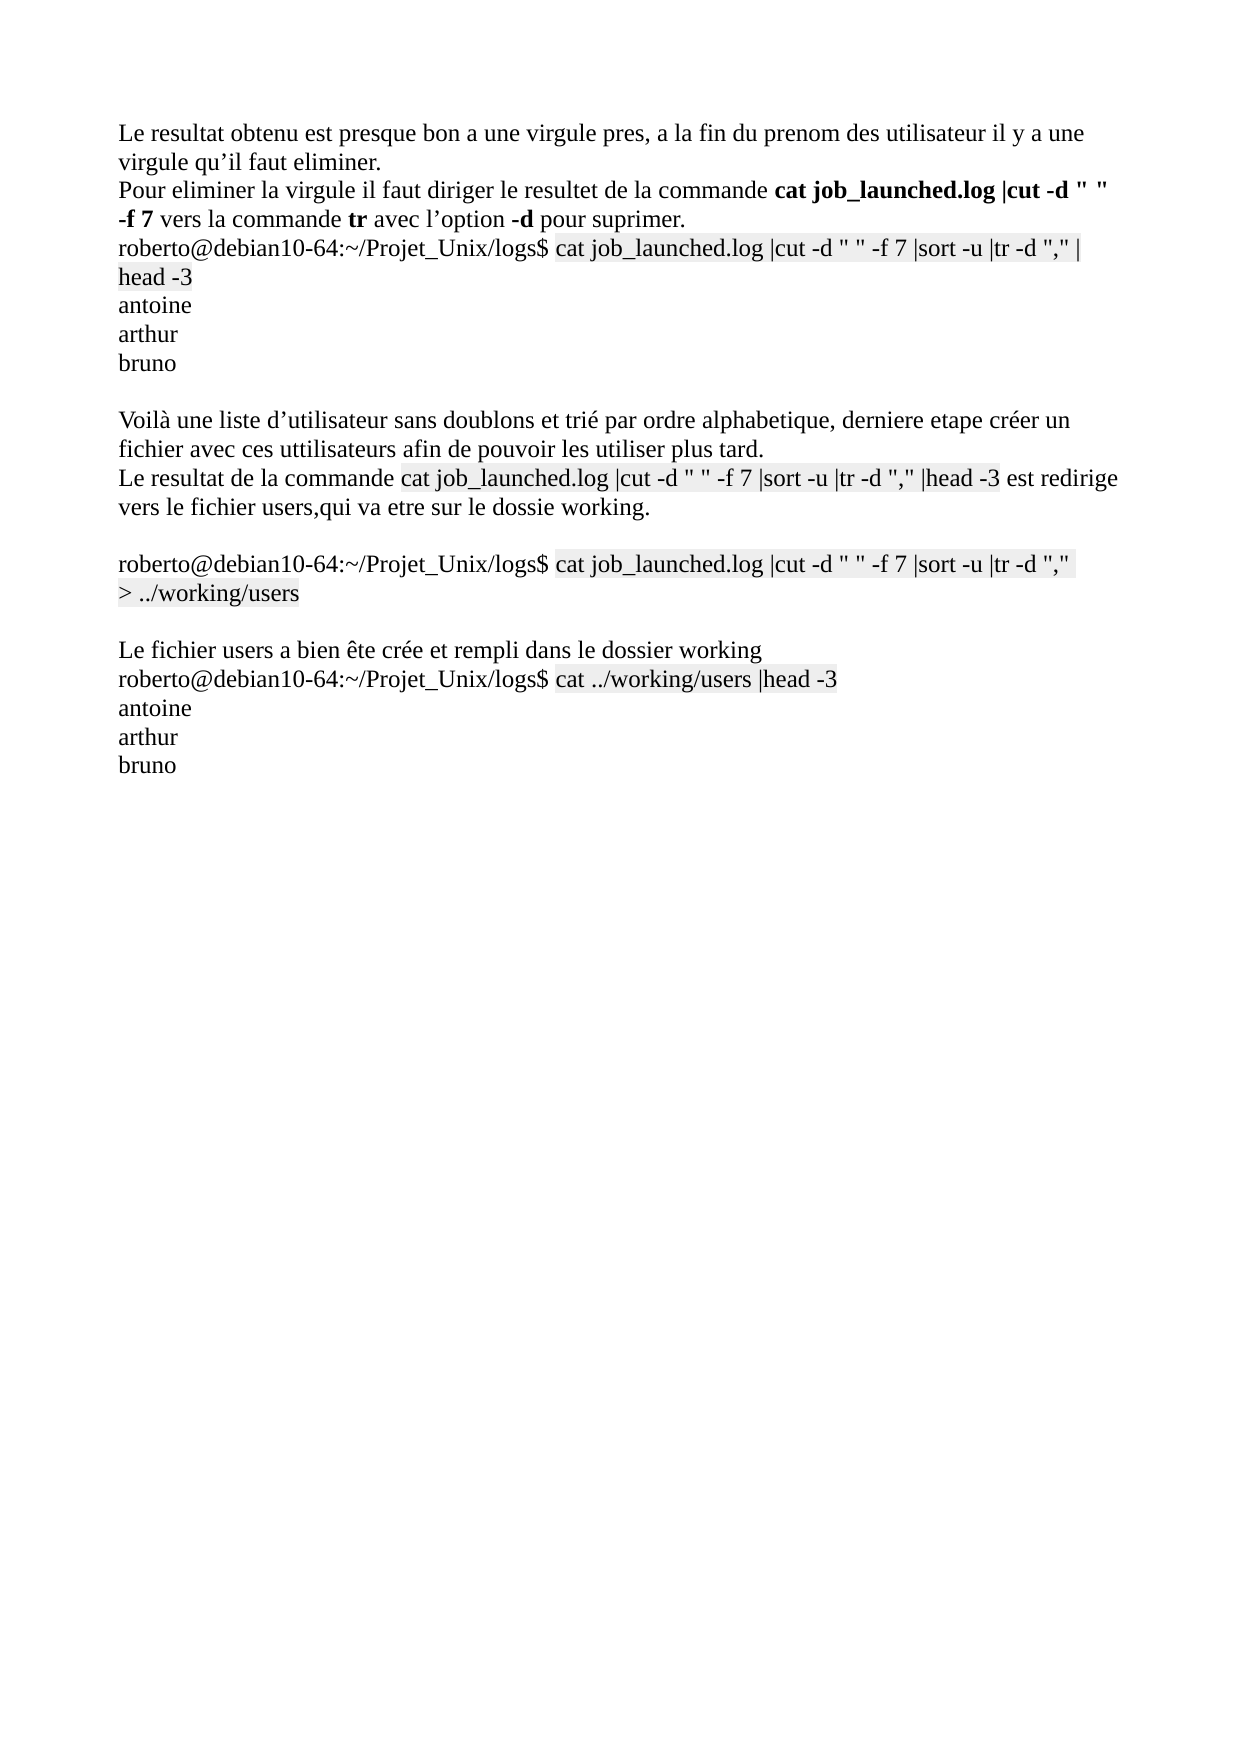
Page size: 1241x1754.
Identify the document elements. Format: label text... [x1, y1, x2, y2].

text arthur [118, 319, 1122, 348]
text bruno [118, 751, 1122, 779]
text Voilà une liste d’utilisateur sans doublons et trié par ordre alphabetique, derniere etape créer un fichier avec ces uttilisateurs afin de pouvoir les utiliser plus tard. [118, 406, 1122, 463]
text roberto@debian10-64:~/Projet_Unix/logs$ cat ../working/users |head -3 [118, 664, 1122, 693]
text Pour eliminer la virgule il faut diriger le resultet de la commande cat job_launched.log |cut -d " " -f 7 vers la commande tr avec l’option -d pour suprimer. [118, 176, 1122, 233]
text roberto@debian10-64:~/Projet_Unix/logs$ cat job_launched.log |cut -d " " -f 7 |sort -u |tr -d "," > ../working/users [118, 549, 1122, 607]
text Le resultat de la commande cat job_launched.log |cut -d " " -f 7 |sort -u |tr -d "," |head -3 est redirige vers le fichier users,qui va etre sur le dossie working. [118, 463, 1122, 521]
text Le fichier users a bien ête crée et rempli dans le dossier working [118, 636, 1122, 664]
text antoine [118, 291, 1122, 319]
text antoine [118, 693, 1122, 722]
text arthur [118, 722, 1122, 751]
text Le resultat obtenu est presque bon a une virgule pres, a la fin du prenom des utilisateur il y a une virgule qu’il faut eliminer. [118, 118, 1122, 176]
text bruno [118, 348, 1122, 377]
text roberto@debian10-64:~/Projet_Unix/logs$ cat job_launched.log |cut -d " " -f 7 |sort -u |tr -d "," |head -3 [118, 233, 1122, 291]
